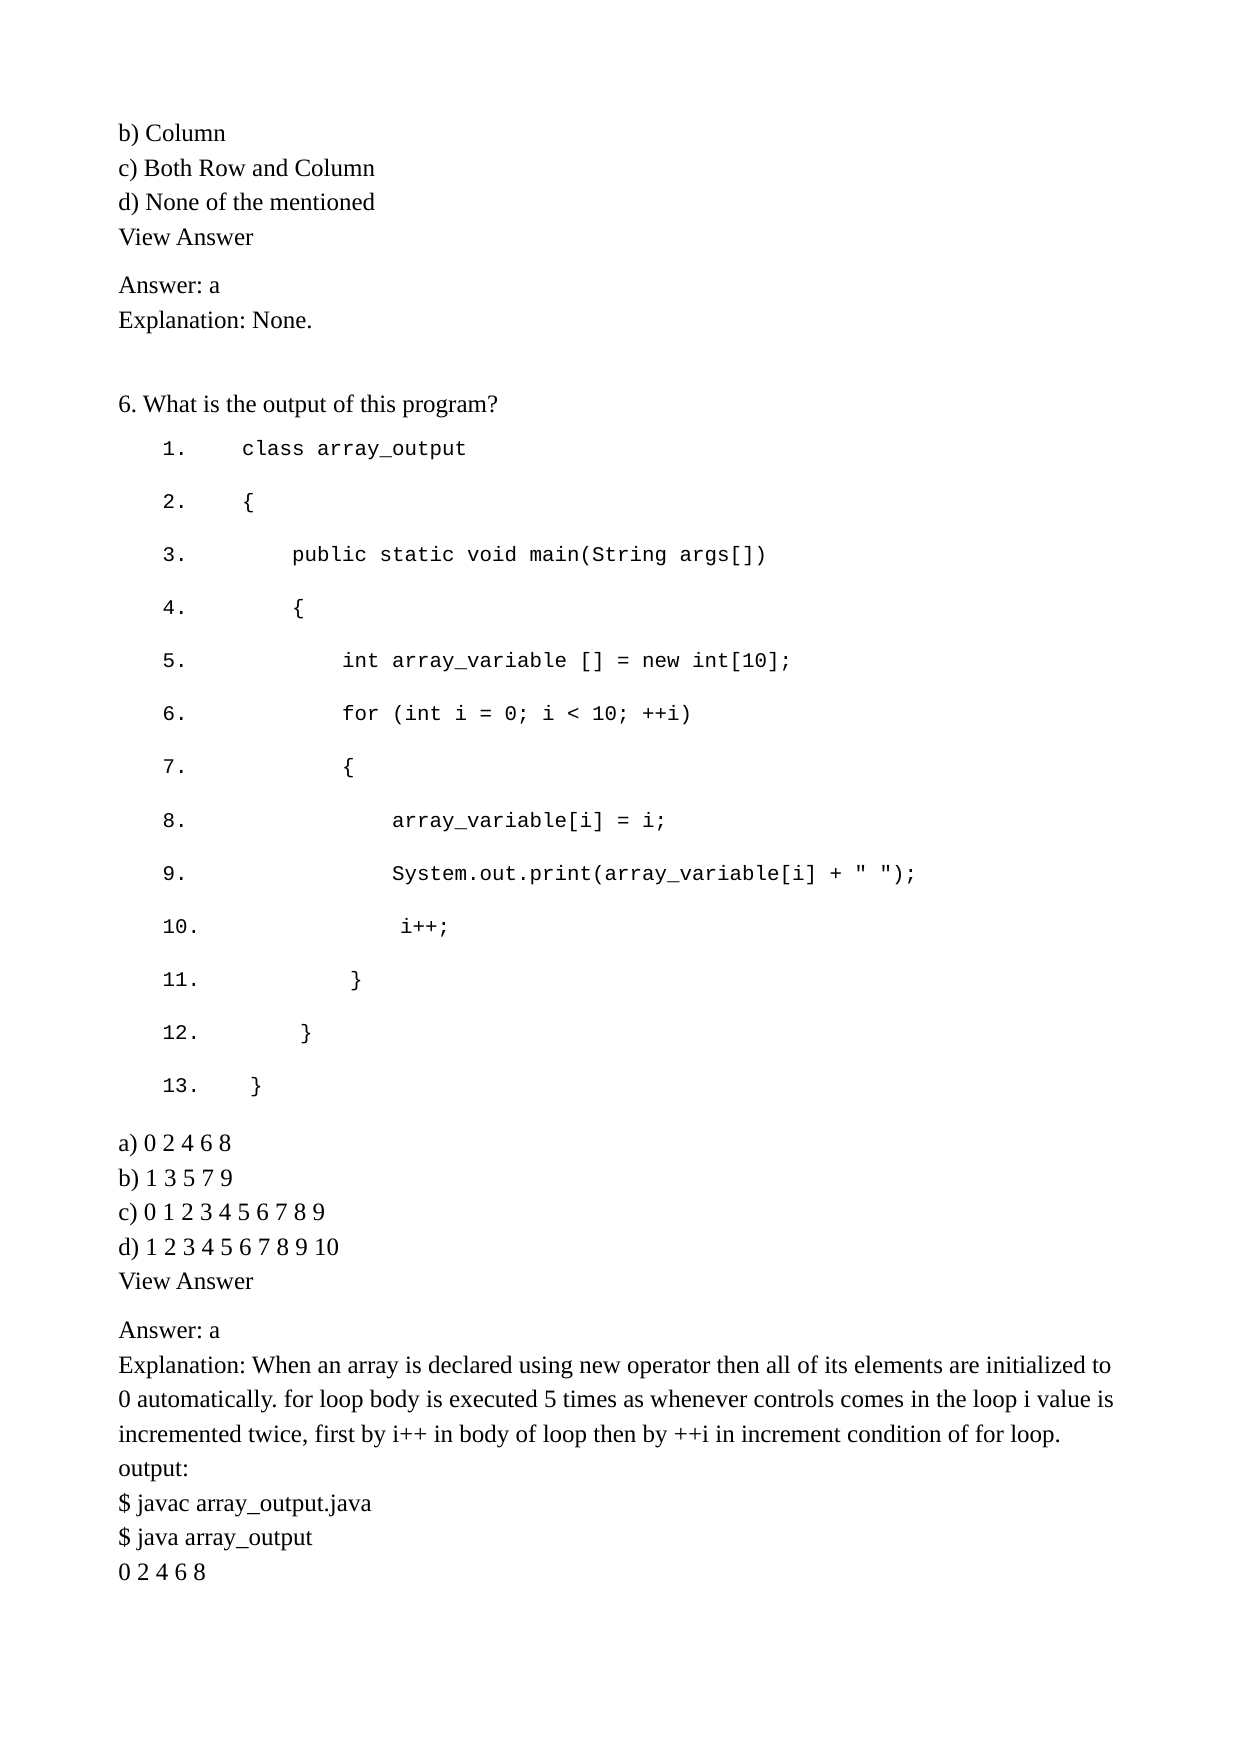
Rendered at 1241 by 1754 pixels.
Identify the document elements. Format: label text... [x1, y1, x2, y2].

text 6. What is the output of this program? [118, 389, 1122, 417]
list { [162, 491, 1122, 514]
list class array_output [162, 438, 1122, 461]
text Answer: a Explanation: None. [118, 271, 1122, 368]
list { [162, 756, 1122, 780]
text a) 0 2 4 6 8 b) 1 3 5 7 9 c) 0 1 2 3 4 5 6 7 8 9 d) 1 2 3 4 5 6 7 8 9 10 View Answer [118, 1128, 1122, 1295]
list { [162, 597, 1122, 621]
list System.out.print(array_variable[i] + " "); [162, 863, 1122, 886]
list array_variable[i] = i; [162, 809, 1122, 833]
list } [162, 1075, 1122, 1099]
list i++; [162, 916, 1122, 939]
list for (int i = 0; i < 10; ++i) [162, 703, 1122, 727]
text Answer: a Explanation: When an array is declared using new operator then all of its elements are initialized to 0 automatically. for loop body is executed 5 times as whenever controls comes in the loop i value is incremented twice, first by i++ in body of loop then by ++i in increment condition of for loop. output: $ javac array_output.java $ java array_output 0 2 4 6 8 [118, 1315, 1122, 1620]
list } [162, 969, 1122, 993]
list int array_variable [] = new int[10]; [162, 650, 1122, 674]
list public static void main(String args[]) [162, 544, 1122, 568]
list } [162, 1022, 1122, 1046]
text b) Column c) Both Row and Column d) None of the mentioned View Answer [118, 118, 1122, 250]
